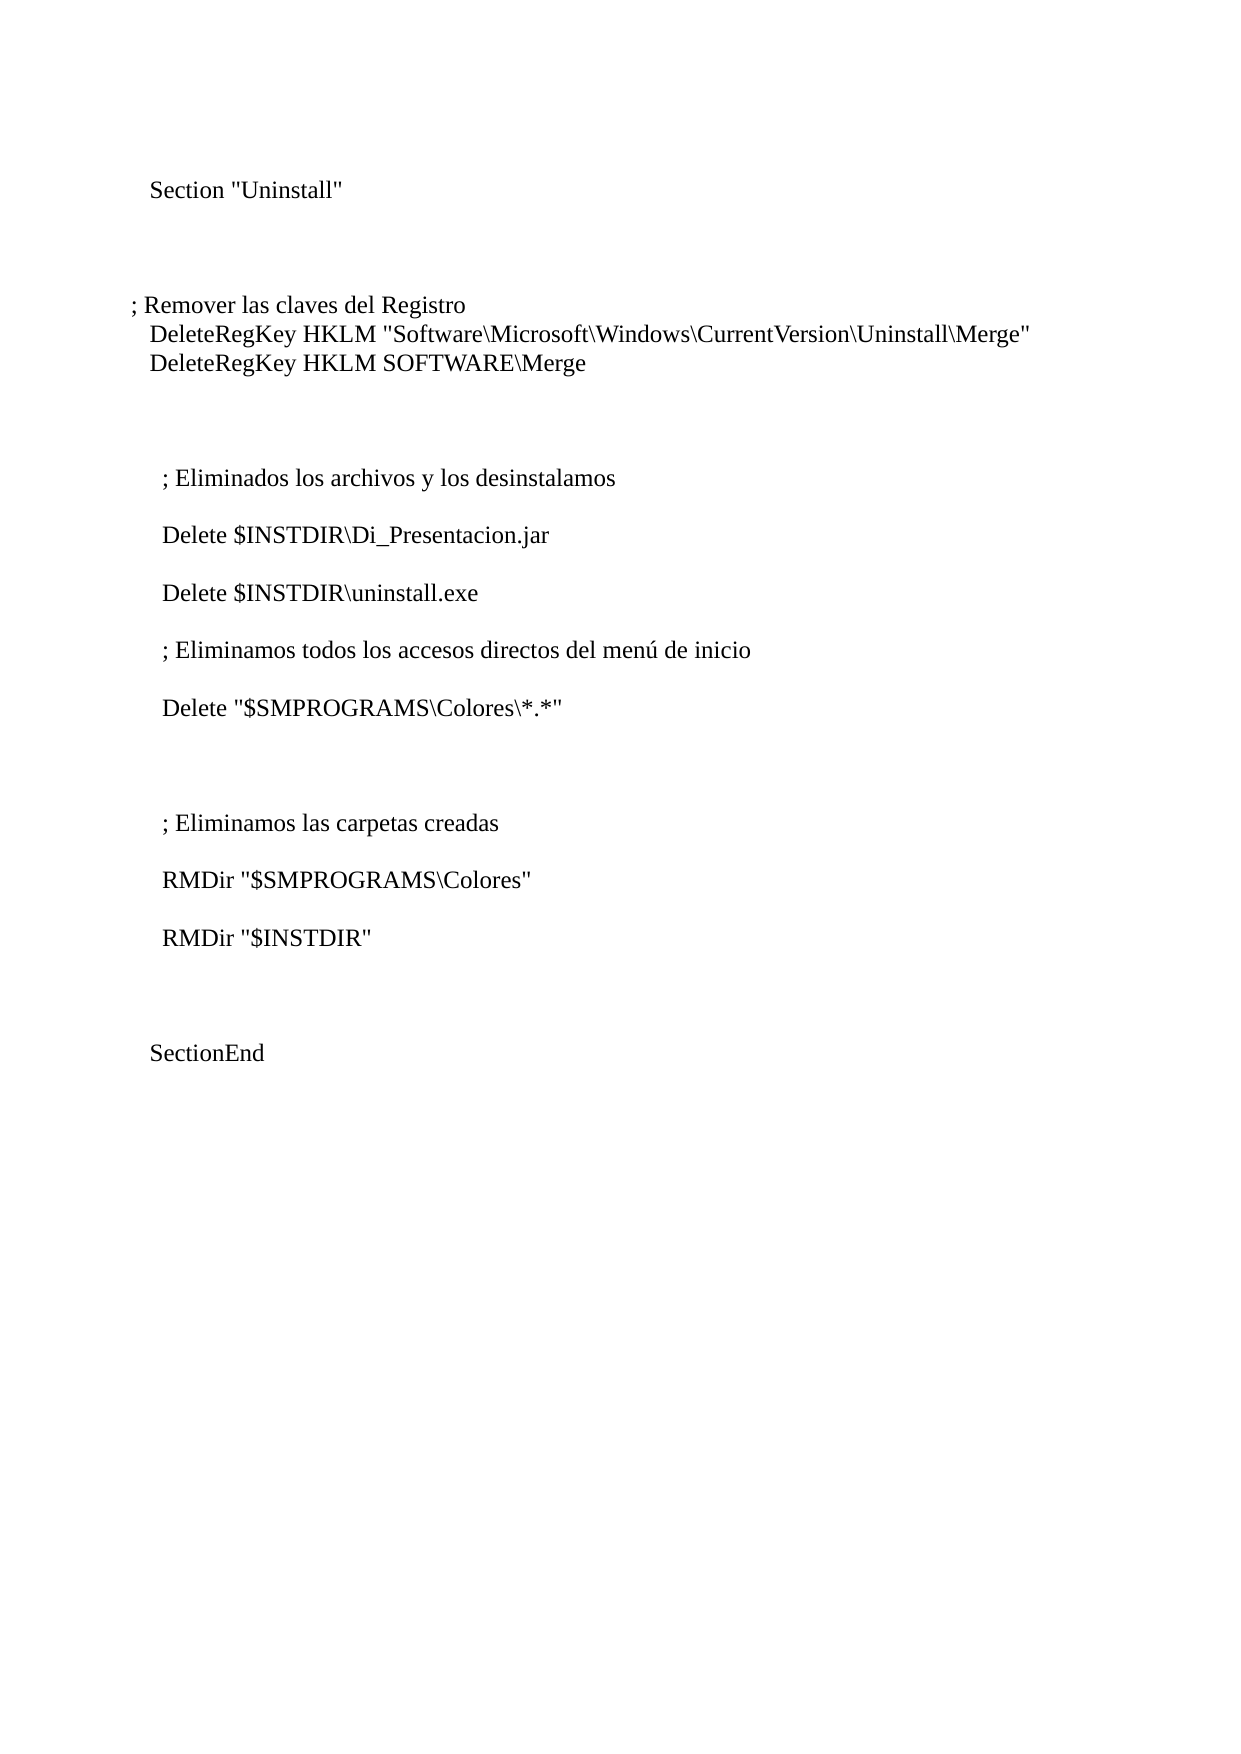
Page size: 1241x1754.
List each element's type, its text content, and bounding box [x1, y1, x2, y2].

text ; Eliminamos las carpetas creadas [118, 808, 1122, 837]
text ; Eliminamos todos los accesos directos del menú de inicio [118, 636, 1122, 664]
text ; Remover las claves del Registro [118, 291, 1122, 319]
text ; Eliminados los archivos y los desinstalamos [118, 463, 1122, 492]
text Delete $INSTDIR\Di_Presentacion.jar [118, 521, 1122, 549]
text DeleteRegKey HKLM SOFTWARE\Merge [118, 348, 1122, 377]
text RMDir "$SMPROGRAMS\Colores" [118, 866, 1122, 894]
text DeleteRegKey HKLM "Software\Microsoft\Windows\CurrentVersion\Uninstall\Merge" [118, 319, 1122, 348]
text Delete "$SMPROGRAMS\Colores\*.*" [118, 693, 1122, 722]
text Delete $INSTDIR\uninstall.exe [118, 578, 1122, 607]
text RMDir "$INSTDIR" [118, 923, 1122, 952]
text SectionEnd [118, 1038, 1122, 1067]
text Section "Uninstall" [118, 176, 1122, 204]
